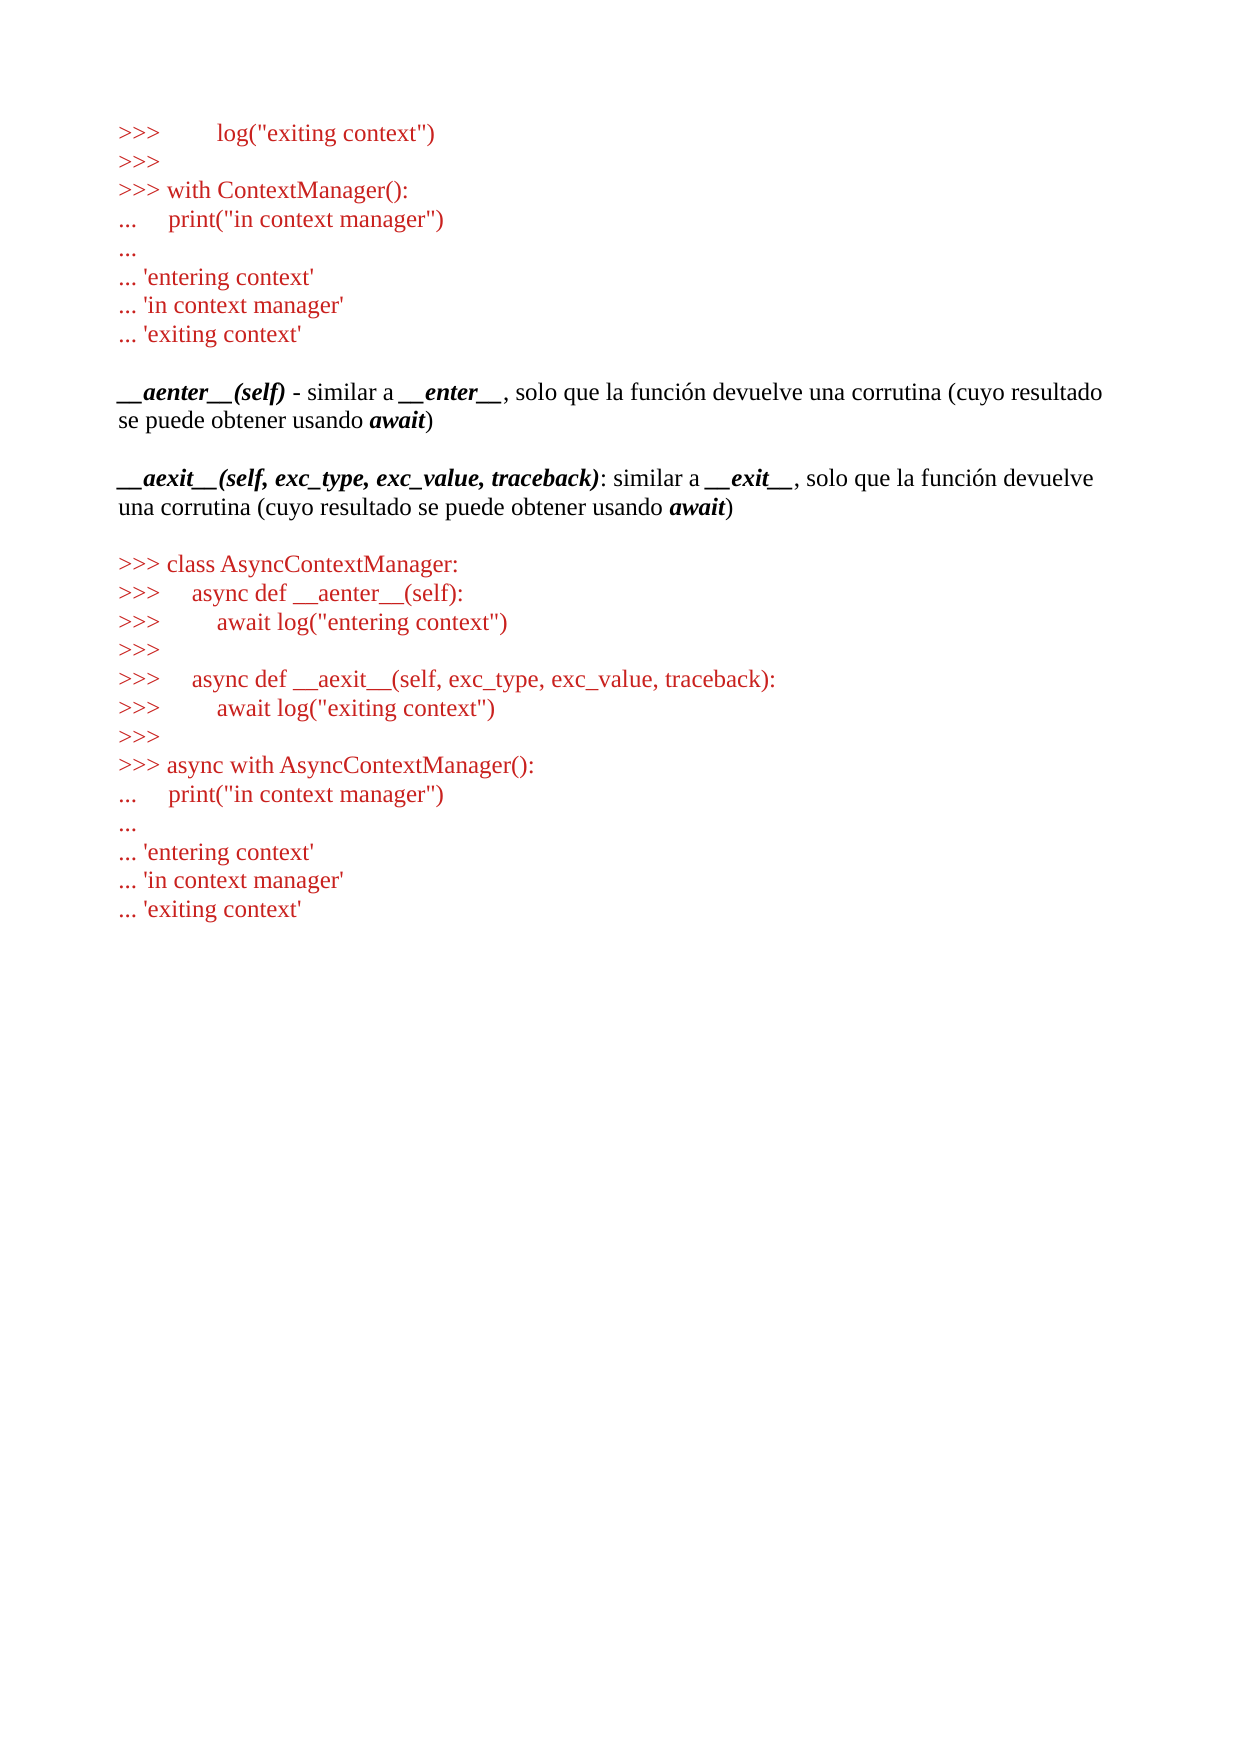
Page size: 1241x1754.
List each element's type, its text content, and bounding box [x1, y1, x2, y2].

text >>> [118, 147, 1122, 176]
text ... 'exiting context' [118, 319, 1122, 348]
text ... print("in context manager") [118, 204, 1122, 233]
text ... 'entering context' [118, 262, 1122, 291]
text >>> with ContextManager(): [118, 176, 1122, 204]
text ... print("in context manager") [118, 779, 1122, 808]
text >>> [118, 722, 1122, 751]
text ... [118, 233, 1122, 262]
text ... 'in context manager' [118, 866, 1122, 894]
text ... [118, 808, 1122, 837]
text __aexit__(self, exc_type, exc_value, traceback): similar a __exit__, solo que la función devuelve una corrutina (cuyo resultado se puede obtener usando await) [118, 463, 1122, 521]
text >>> await log("entering context") [118, 607, 1122, 636]
text __aenter__(self) - similar a __enter__, solo que la función devuelve una corrutina (cuyo resultado se puede obtener usando await) [118, 377, 1122, 434]
text >>> [118, 636, 1122, 664]
text >>> class AsyncContextManager: [118, 549, 1122, 578]
text >>> log("exiting context") [118, 118, 1122, 147]
text >>> async with AsyncContextManager(): [118, 751, 1122, 779]
text ... 'exiting context' [118, 894, 1122, 923]
text >>> await log("exiting context") [118, 693, 1122, 722]
text ... 'in context manager' [118, 291, 1122, 319]
text >>> async def __aexit__(self, exc_type, exc_value, traceback): [118, 664, 1122, 693]
text ... 'entering context' [118, 837, 1122, 866]
text >>> async def __aenter__(self): [118, 578, 1122, 607]
